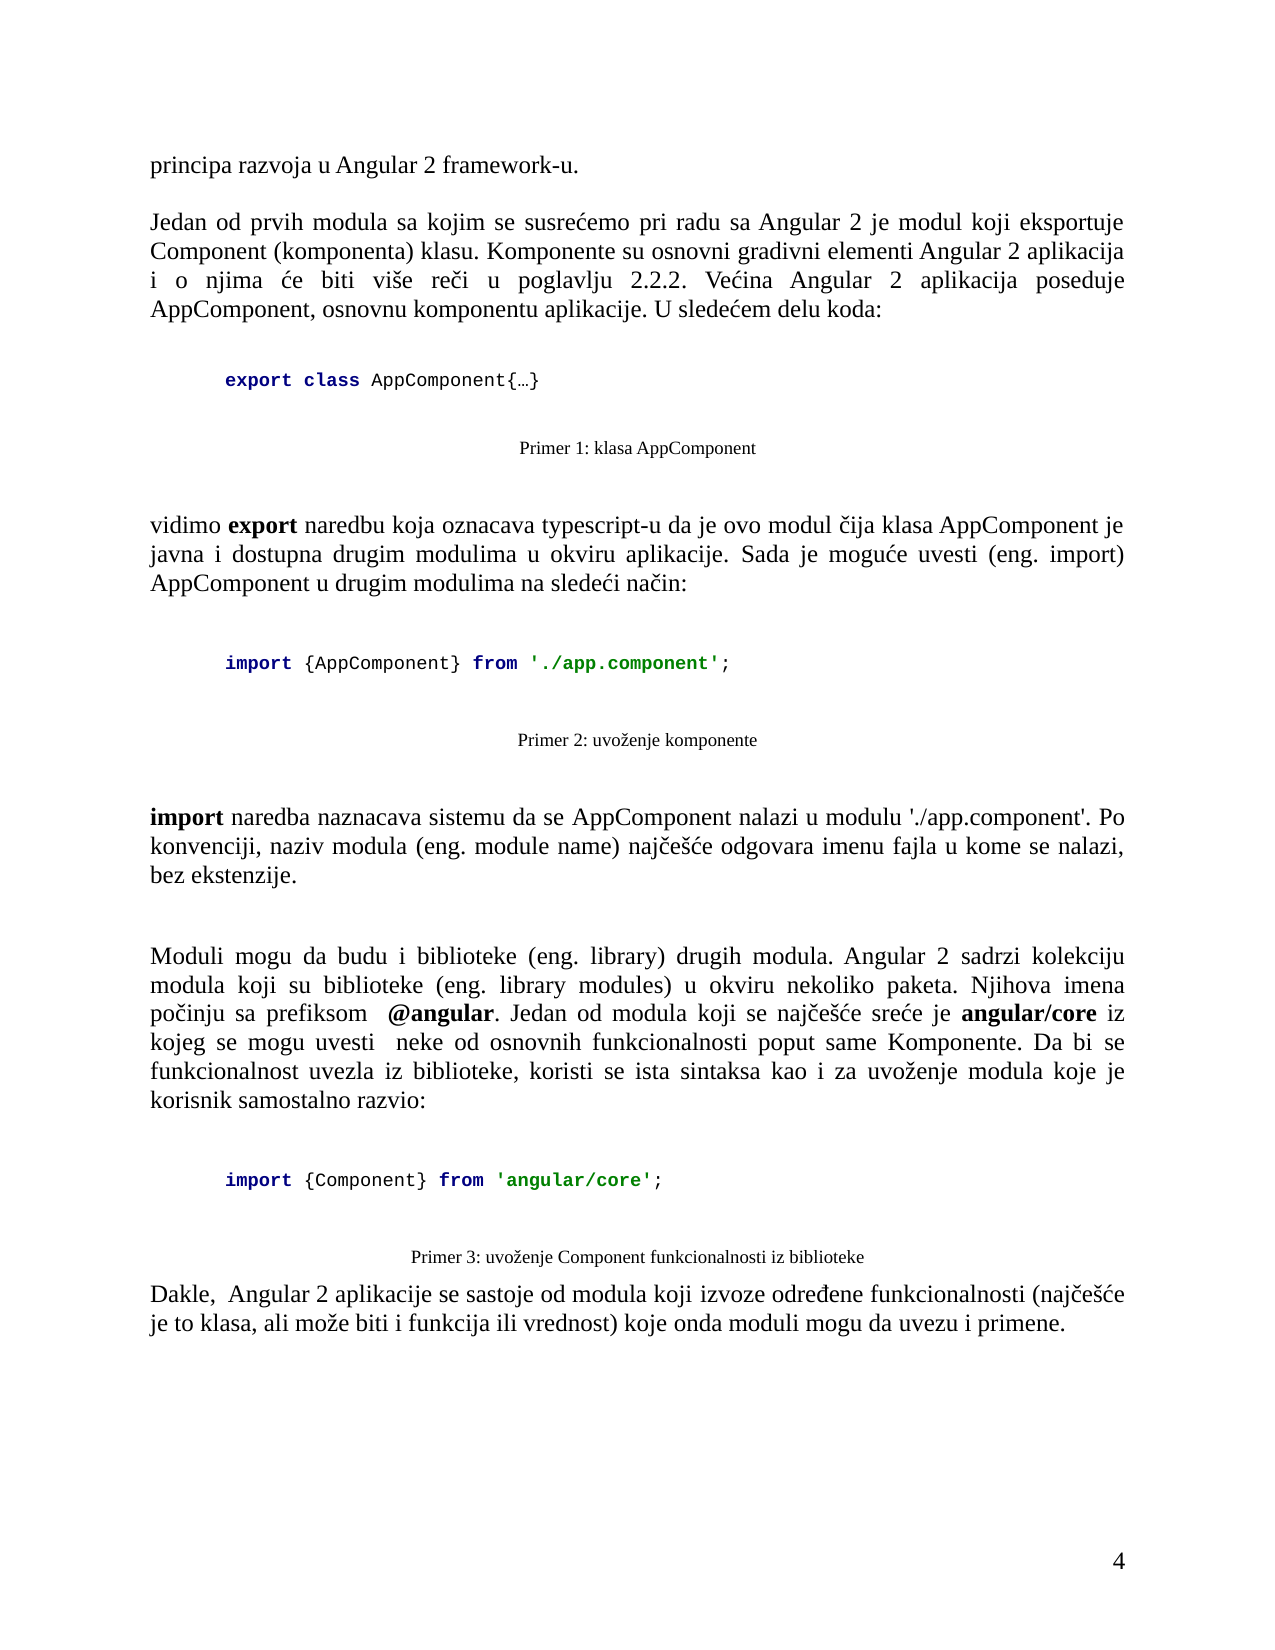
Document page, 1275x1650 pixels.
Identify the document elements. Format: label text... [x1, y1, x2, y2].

text vidimo export naredbu koja oznacava typescript-u da je ovo modul čija klasa AppComponent je javna i dostupna drugim modulima u okviru aplikacije. Sada je moguće uvesti (eng. import) AppComponent u drugim modulima na sledeći način: [150, 511, 1125, 597]
text import naredba naznacava sistemu da se AppComponent nalazi u modulu './app.component'. Po konvenciji, naziv modula (eng. module name) najčešće odgovara imenu fajla u kome se nalazi, bez ekstenzije. [150, 802, 1125, 889]
text principa razvoja u Angular 2 framework-u. [150, 150, 1125, 179]
text export class AppComponent{…} [150, 363, 1125, 392]
text import {Component} from 'angular/core'; [150, 1166, 1125, 1194]
text Jedan od prvih modula sa kojim se susrećemo pri radu sa Angular 2 je modul koji eksportuje Component (komponenta) klasu. Komponente su osnovni gradivni elementi Angular 2 aplikacija i o njima će biti više reči u poglavlju 2.2.2. Većina Angular 2 aplikacija poseduje AppComponent, osnovnu komponentu aplikacije. U sledećem delu koda: [150, 207, 1125, 322]
text Primer 1: klasa AppComponent [150, 437, 1125, 459]
text import {AppComponent} from './app.component'; [150, 649, 1125, 677]
text Primer 3: uvoženje Component funkcionalnosti iz biblioteke [150, 1246, 1125, 1267]
text Dakle, Angular 2 aplikacije se sastoje od modula koji izvoze određene funkcionalnosti (najčešće je to klasa, ali može biti i funkcija ili vrednost) koje onda moduli mogu da uvezu i primene. [150, 1279, 1125, 1337]
text Moduli mogu da budu i biblioteke (eng. library) drugih modula. Angular 2 sadrzi kolekciju modula koji su biblioteke (eng. library modules) u okviru nekoliko paketa. Njihova imena počinju sa prefiksom @angular. Jedan od modula koji se najčešće sreće je angular/core iz kojeg se mogu uvesti neke od osnovnih funkcionalnosti poput same Komponente. Da bi se funkcionalnost uvezla iz biblioteke, koristi se ista sintaksa kao i za uvoženje modula koje je korisnik samostalno razvio: [150, 941, 1125, 1113]
text Primer 2: uvoženje komponente [150, 729, 1125, 751]
